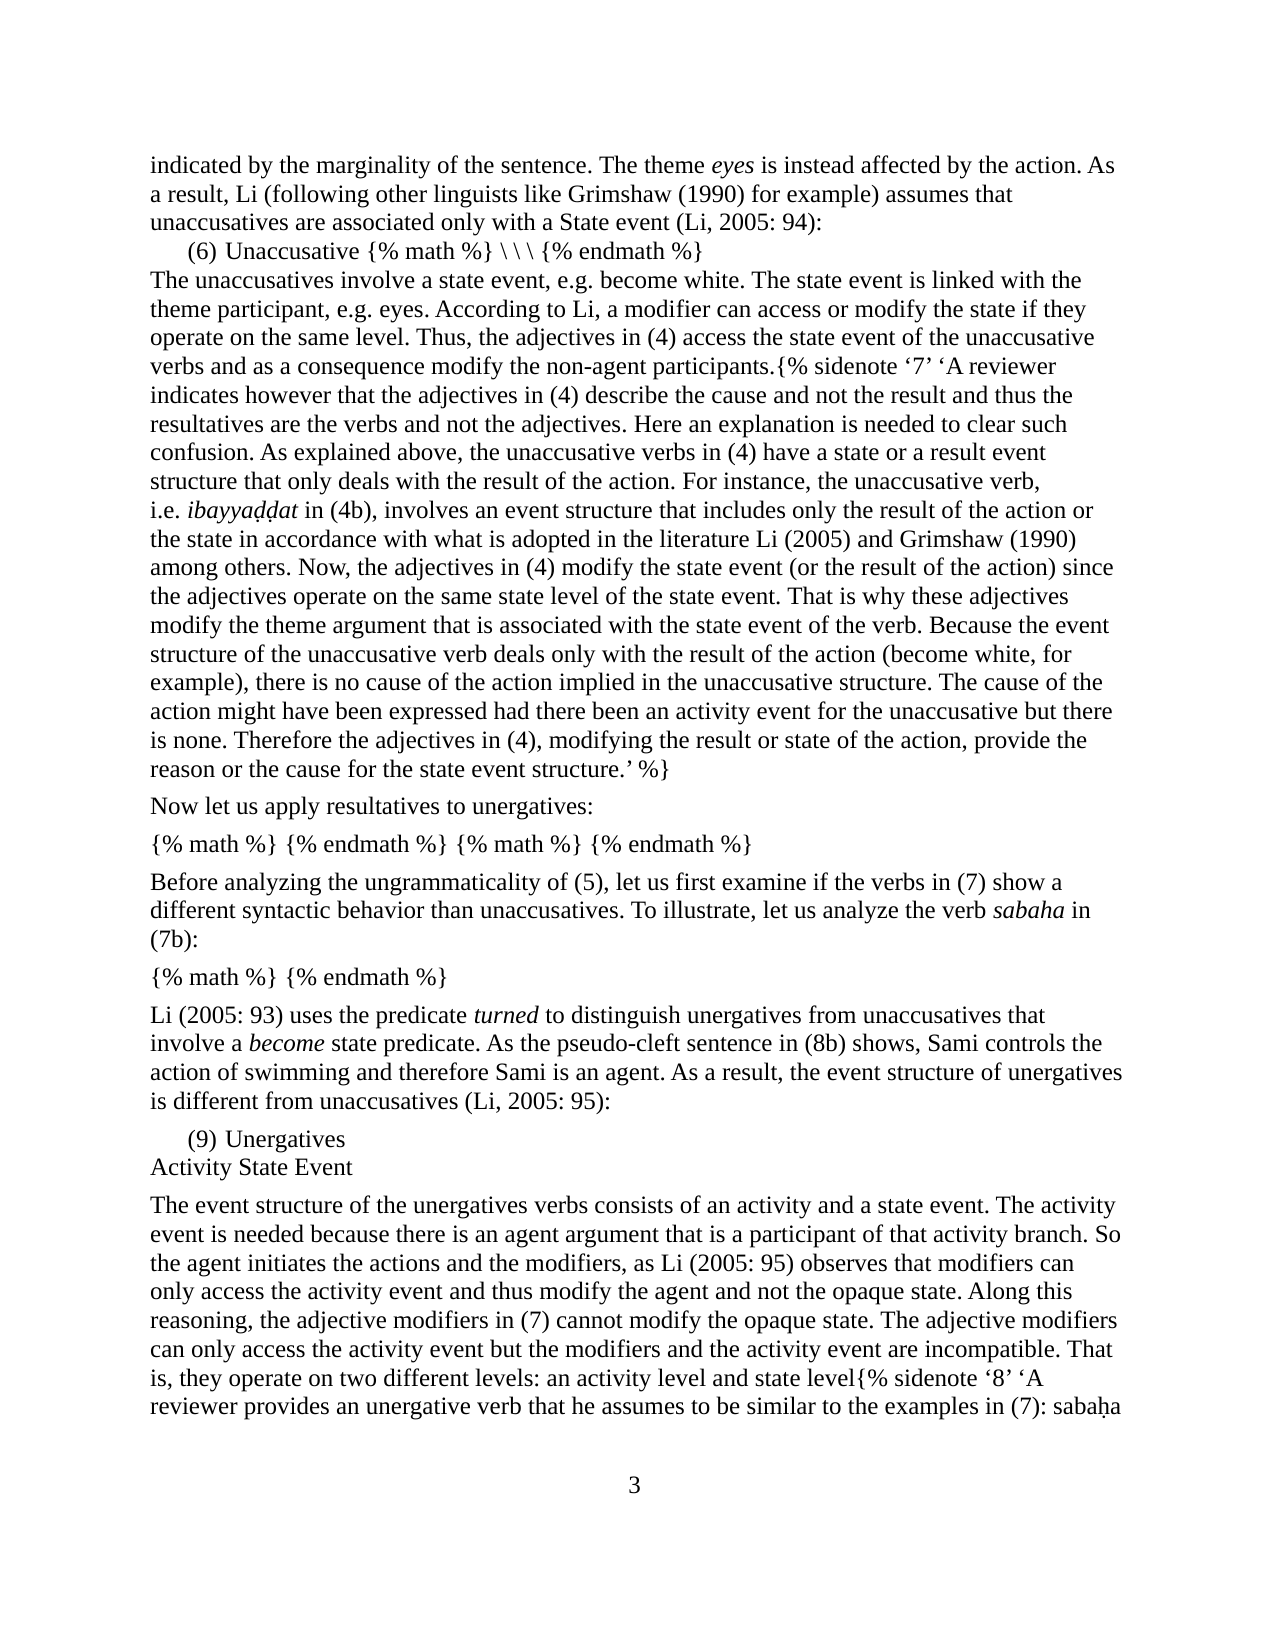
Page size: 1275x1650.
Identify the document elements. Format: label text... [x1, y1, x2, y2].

text Before analyzing the ungrammaticality of (5), let us first examine if the verbs in (7) show a different syntactic behavior than unaccusatives. To illustrate, let us analyze the verb sabaha in (7b): [150, 867, 1125, 953]
text Li (2005: 93) uses the predicate turned to distinguish unergatives from unaccusatives that involve a become state predicate. As the pseudo-cleft sentence in (8b) shows, Sami controls the action of swimming and therefore Sami is an agent. As a result, the event structure of unergatives is different from unaccusatives (Li, 2005: 95): [150, 1000, 1125, 1115]
text indicated by the marginality of the sentence. The theme eyes is instead affected by the action. As a result, Li (following other linguists like Grimshaw (1990) for example) assumes that unaccusatives are associated only with a State event (Li, 2005: 94): [150, 150, 1125, 236]
list Unergatives [187, 1124, 1125, 1152]
list Unaccusative {% math %} \ \ \ {% endmath %} [187, 236, 1125, 265]
text Activity State Event [150, 1152, 1125, 1181]
text {% math %} {% endmath %} {% math %} {% endmath %} [150, 829, 1125, 858]
text The event structure of the unergatives verbs consists of an activity and a state event. The activity event is needed because there is an agent argument that is a participant of that activity branch. So the agent initiates the actions and the modifiers, as Li (2005: 95) observes that modifiers can only access the activity event and thus modify the agent and not the opaque state. Along this reasoning, the adjective modifiers in (7) cannot modify the opaque state. The adjective modifiers can only access the activity event but the modifiers and the activity event are incompatible. That is, they operate on two different levels: an activity level and state level{% sidenote ‘8’ ‘A reviewer provides an unergative verb that he assumes to be similar to the examples in (7): sabaḥa [150, 1190, 1125, 1420]
text The unaccusatives involve a state event, e.g. become white. The state event is linked with the theme participant, e.g. eyes. According to Li, a modifier can access or modify the state if they operate on the same level. Thus, the adjectives in (4) access the state event of the unaccusative verbs and as a consequence modify the non-agent participants.{% sidenote ‘7’ ‘A reviewer indicates however that the adjectives in (4) describe the cause and not the result and thus the resultatives are the verbs and not the adjectives. Here an explanation is needed to clear such confusion. As explained above, the unaccusative verbs in (4) have a state or a result event structure that only deals with the result of the action. For instance, the unaccusative verb, i.e. ibayyaḍḍat in (4b), involves an event structure that includes only the result of the action or the state in accordance with what is adopted in the literature Li (2005) and Grimshaw (1990) among others. Now, the adjectives in (4) modify the state event (or the result of the action) since the adjectives operate on the same state level of the state event. That is why these adjectives modify the theme argument that is associated with the state event of the verb. Because the event structure of the unaccusative verb deals only with the result of the action (become white, for example), there is no cause of the action implied in the unaccusative structure. The cause of the action might have been expressed had there been an activity event for the unaccusative but there is none. Therefore the adjectives in (4), modifying the result or state of the action, provide the reason or the cause for the state event structure.’ %} [150, 265, 1125, 782]
text Now let us apply resultatives to unergatives: [150, 791, 1125, 820]
text {% math %} {% endmath %} [150, 962, 1125, 991]
